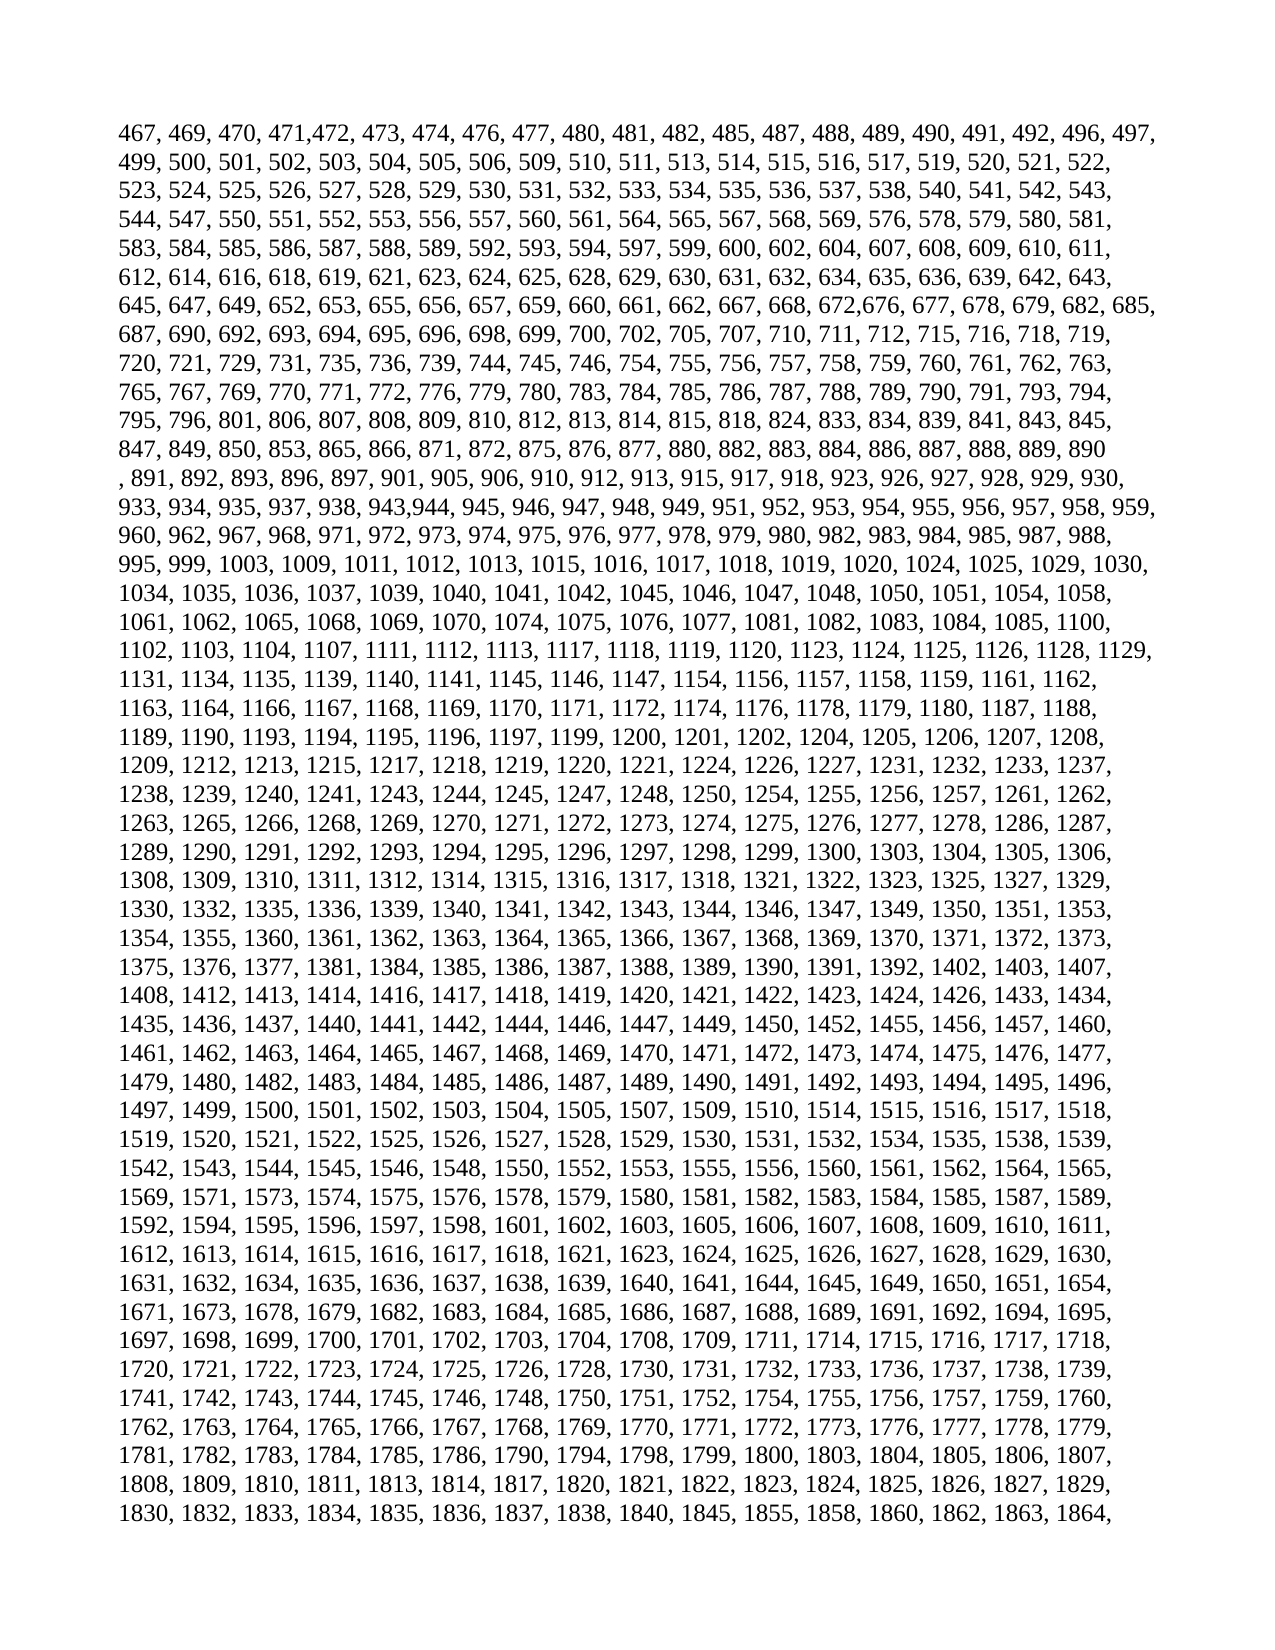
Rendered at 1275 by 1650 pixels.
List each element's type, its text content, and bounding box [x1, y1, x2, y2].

text 467, 469, 470, 471,472, 473, 474, 476, 477, 480, 481, 482, 485, 487, 488, 489, 490, 491, 492, 496, 497, 499, 500, 501, 502, 503, 504, 505, 506, 509, 510, 511, 513, 514, 515, 516, 517, 519, 520, 521, 522, 523, 524, 525, 526, 527, 528, 529, 530, 531, 532, 533, 534, 535, 536, 537, 538, 540, 541, 542, 543, 544, 547, 550, 551, 552, 553, 556, 557, 560, 561, 564, 565, 567, 568, 569, 576, 578, 579, 580, 581, 583, 584, 585, 586, 587, 588, 589, 592, 593, 594, 597, 599, 600, 602, 604, 607, 608, 609, 610, 611, 612, 614, 616, 618, 619, 621, 623, 624, 625, 628, 629, 630, 631, 632, 634, 635, 636, 639, 642, 643, 645, 647, 649, 652, 653, 655, 656, 657, 659, 660, 661, 662, 667, 668, 672,676, 677, 678, 679, 682, 685, 687, 690, 692, 693, 694, 695, 696, 698, 699, 700, 702, 705, 707, 710, 711, 712, 715, 716, 718, 719, 720, 721, 729, 731, 735, 736, 739, 744, 745, 746, 754, 755, 756, 757, 758, 759, 760, 761, 762, 763, 765, 767, 769, 770, 771, 772, 776, 779, 780, 783, 784, 785, 786, 787, 788, 789, 790, 791, 793, 794, 795, 796, 801, 806, 807, 808, 809, 810, 812, 813, 814, 815, 818, 824, 833, 834, 839, 841, 843, 845, 847, 849, 850, 853, 865, 866, 871, 872, 875, 876, 877, 880, 882, 883, 884, 886, 887, 888, 889, 890 [118, 118, 1157, 463]
text , 891, 892, 893, 896, 897, 901, 905, 906, 910, 912, 913, 915, 917, 918, 923, 926, 927, 928, 929, 930, 933, 934, 935, 937, 938, 943,944, 945, 946, 947, 948, 949, 951, 952, 953, 954, 955, 956, 957, 958, 959, 960, 962, 967, 968, 971, 972, 973, 974, 975, 976, 977, 978, 979, 980, 982, 983, 984, 985, 987, 988, 995, 999, 1003, 1009, 1011, 1012, 1013, 1015, 1016, 1017, 1018, 1019, 1020, 1024, 1025, 1029, 1030, 1034, 1035, 1036, 1037, 1039, 1040, 1041, 1042, 1045, 1046, 1047, 1048, 1050, 1051, 1054, 1058, 1061, 1062, 1065, 1068, 1069, 1070, 1074, 1075, 1076, 1077, 1081, 1082, 1083, 1084, 1085, 1100, 1102, 1103, 1104, 1107, 1111, 1112, 1113, 1117, 1118, 1119, 1120, 1123, 1124, 1125, 1126, 1128, 1129, 1131, 1134, 1135, 1139, 1140, 1141, 1145, 1146, 1147, 1154, 1156, 1157, 1158, 1159, 1161, 1162, 1163, 1164, 1166, 1167, 1168, 1169, 1170, 1171, 1172, 1174, 1176, 1178, 1179, 1180, 1187, 1188, 1189, 1190, 1193, 1194, 1195, 1196, 1197, 1199, 1200, 1201, 1202, 1204, 1205, 1206, 1207, 1208, 1209, 1212, 1213, 1215, 1217, 1218, 1219, 1220, 1221, 1224, 1226, 1227, 1231, 1232, 1233, 1237, 1238, 1239, 1240, 1241, 1243, 1244, 1245, 1247, 1248, 1250, 1254, 1255, 1256, 1257, 1261, 1262, 1263, 1265, 1266, 1268, 1269, 1270, 1271, 1272, 1273, 1274, 1275, 1276, 1277, 1278, 1286, 1287, 1289, 1290, 1291, 1292, 1293, 1294, 1295, 1296, 1297, 1298, 1299, 1300, 1303, 1304, 1305, 1306, 1308, 1309, 1310, 1311, 1312, 1314, 1315, 1316, 1317, 1318, 1321, 1322, 1323, 1325, 1327, 1329, 1330, 1332, 1335, 1336, 1339, 1340, 1341, 1342, 1343, 1344, 1346, 1347, 1349, 1350, 1351, 1353, 1354, 1355, 1360, 1361, 1362, 1363, 1364, 1365, 1366, 1367, 1368, 1369, 1370, 1371, 1372, 1373, 1375, 1376, 1377, 1381, 1384, 1385, 1386, 1387, 1388, 1389, 1390, 1391, 1392, 1402, 1403, 1407, 1408, 1412, 1413, 1414, 1416, 1417, 1418, 1419, 1420, 1421, 1422, 1423, 1424, 1426, 1433, 1434, 1435, 1436, 1437, 1440, 1441, 1442, 1444, 1446, 1447, 1449, 1450, 1452, 1455, 1456, 1457, 1460, 1461, 1462, 1463, 1464, 1465, 1467, 1468, 1469, 1470, 1471, 1472, 1473, 1474, 1475, 1476, 1477, 1479, 1480, 1482, 1483, 1484, 1485, 1486, 1487, 1489, 1490, 1491, 1492, 1493, 1494, 1495, 1496, 1497, 1499, 1500, 1501, 1502, 1503, 1504, 1505, 1507, 1509, 1510, 1514, 1515, 1516, 1517, 1518, 1519, 1520, 1521, 1522, 1525, 1526, 1527, 1528, 1529, 1530, 1531, 1532, 1534, 1535, 1538, 1539, 1542, 1543, 1544, 1545, 1546, 1548, 1550, 1552, 1553, 1555, 1556, 1560, 1561, 1562, 1564, 1565, 1569, 1571, 1573, 1574, 1575, 1576, 1578, 1579, 1580, 1581, 1582, 1583, 1584, 1585, 1587, 1589, 1592, 1594, 1595, 1596, 1597, 1598, 1601, 1602, 1603, 1605, 1606, 1607, 1608, 1609, 1610, 1611, 1612, 1613, 1614, 1615, 1616, 1617, 1618, 1621, 1623, 1624, 1625, 1626, 1627, 1628, 1629, 1630, 1631, 1632, 1634, 1635, 1636, 1637, 1638, 1639, 1640, 1641, 1644, 1645, 1649, 1650, 1651, 1654, 1671, 1673, 1678, 1679, 1682, 1683, 1684, 1685, 1686, 1687, 1688, 1689, 1691, 1692, 1694, 1695, 1697, 1698, 1699, 1700, 1701, 1702, 1703, 1704, 1708, 1709, 1711, 1714, 1715, 1716, 1717, 1718, 1720, 1721, 1722, 1723, 1724, 1725, 1726, 1728, 1730, 1731, 1732, 1733, 1736, 1737, 1738, 1739, 1741, 1742, 1743, 1744, 1745, 1746, 1748, 1750, 1751, 1752, 1754, 1755, 1756, 1757, 1759, 1760, 1762, 1763, 1764, 1765, 1766, 1767, 1768, 1769, 1770, 1771, 1772, 1773, 1776, 1777, 1778, 1779, 1781, 1782, 1783, 1784, 1785, 1786, 1790, 1794, 1798, 1799, 1800, 1803, 1804, 1805, 1806, 1807, 1808, 1809, 1810, 1811, 1813, 1814, 1817, 1820, 1821, 1822, 1823, 1824, 1825, 1826, 1827, 1829, 1830, 1832, 1833, 1834, 1835, 1836, 1837, 1838, 1840, 1845, 1855, 1858, 1860, 1862, 1863, 1864, [118, 463, 1157, 1527]
